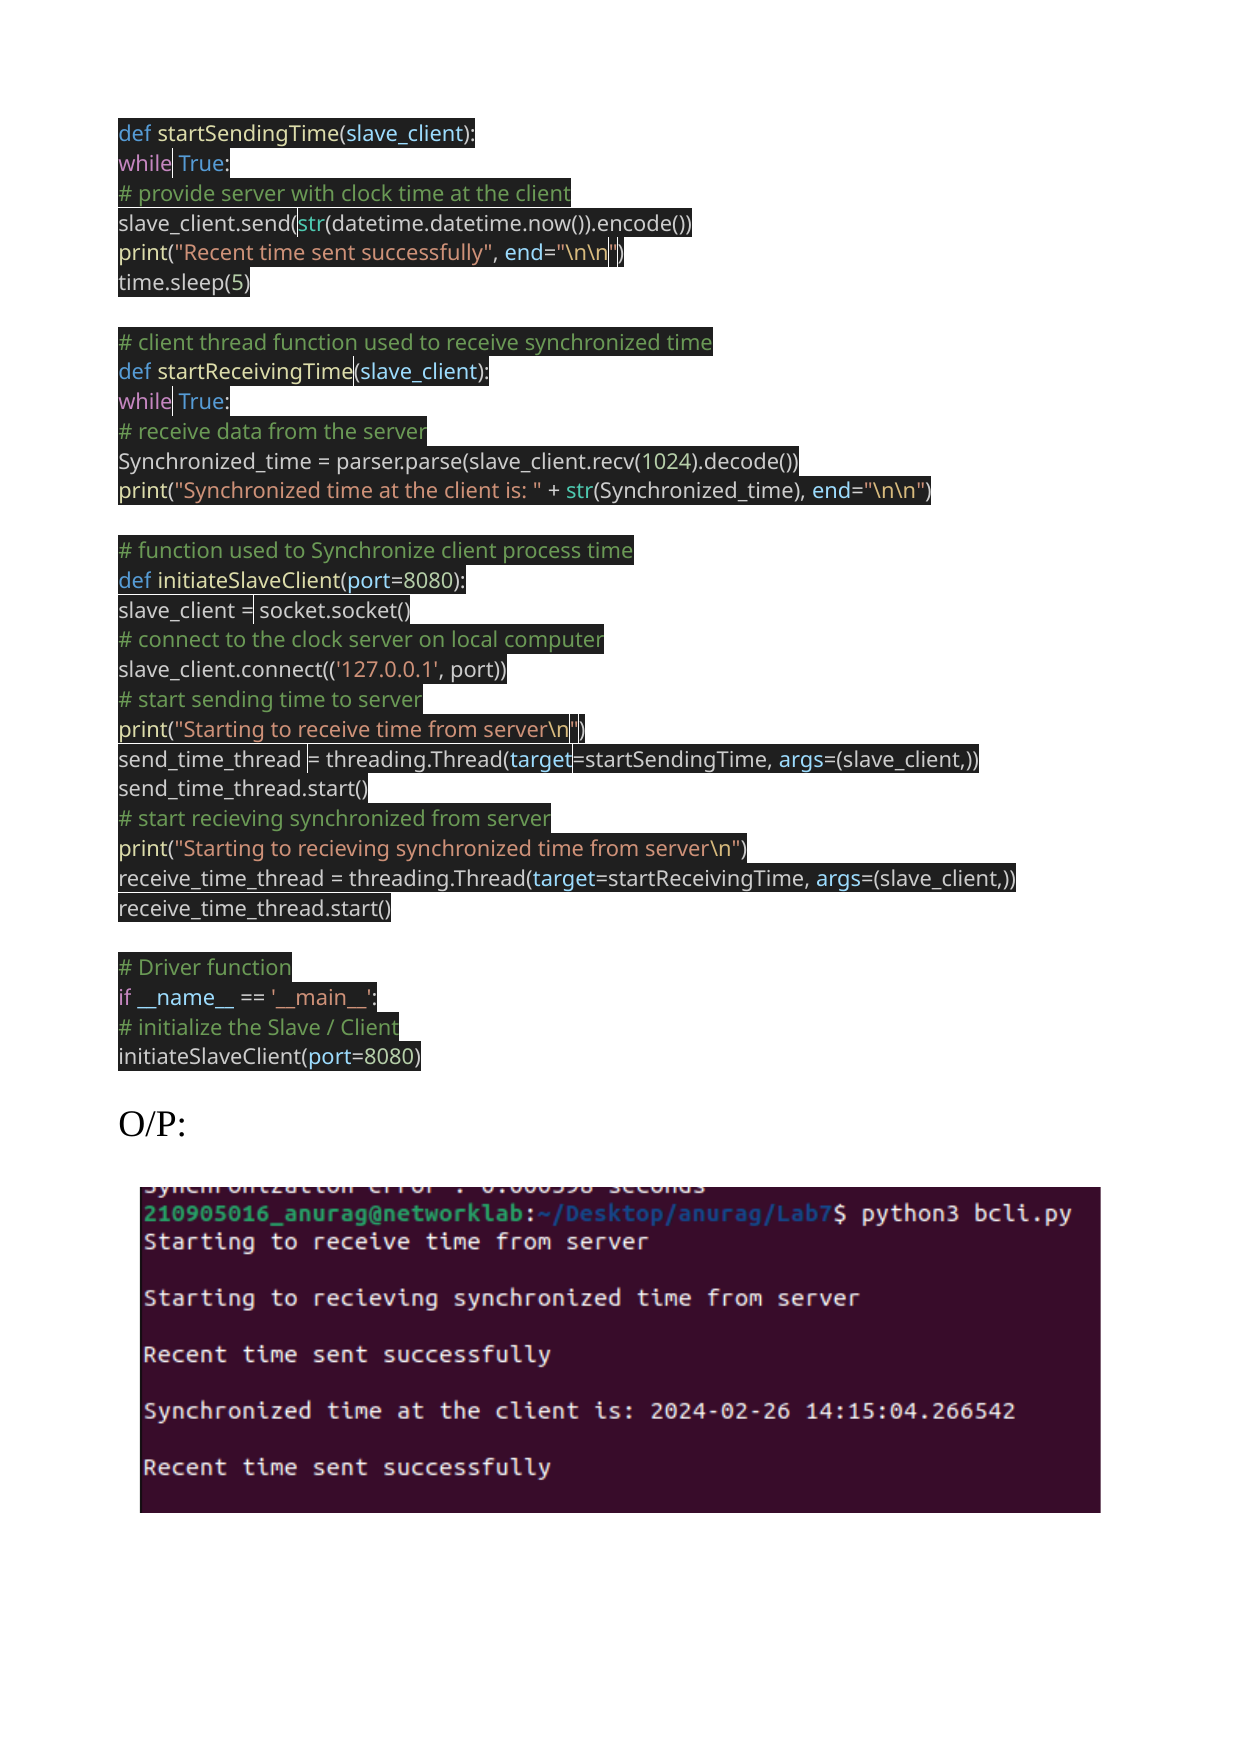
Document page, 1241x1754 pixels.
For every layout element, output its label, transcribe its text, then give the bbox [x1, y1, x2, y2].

text send_time_thread.start() [118, 773, 1122, 803]
text while True: [118, 148, 1122, 178]
text receive_time_thread = threading.Thread(target=startReceivingTime, args=(slave_client,)) [118, 863, 1122, 892]
text time.sleep(5) [118, 267, 1122, 297]
text Synchronized_time = parser.parse(slave_client.recv(1024).decode()) [118, 446, 1122, 476]
text slave_client.send(str(datetime.datetime.now()).encode()) [118, 207, 1122, 237]
text # initialize the Slave / Client [118, 1012, 1122, 1041]
text print("Synchronized time at the client is: " + str(Synchronized_time), end="\n\n") [118, 476, 1122, 505]
text while True: [118, 386, 1122, 416]
text print("Recent time sent successfully", end="\n\n") [118, 237, 1122, 267]
text # connect to the clock server on local computer [118, 624, 1122, 654]
text def startReceivingTime(slave_client): [118, 356, 1122, 386]
text # Driver function [118, 952, 1122, 982]
text if __name__ == '__main__': [118, 982, 1122, 1012]
text # function used to Synchronize client process time [118, 535, 1122, 565]
text # start sending time to server [118, 684, 1122, 714]
text # start recieving synchronized from server [118, 803, 1122, 833]
text initiateSlaveClient(port=8080) [118, 1041, 1122, 1071]
text slave_client.connect(('127.0.0.1', port)) [118, 654, 1122, 684]
text receive_time_thread.start() [118, 892, 1122, 922]
text print("Starting to recieving synchronized time from server\n") [118, 833, 1122, 863]
text O/P: [118, 1101, 1122, 1144]
text # receive data from the server [118, 416, 1122, 446]
text # provide server with clock time at the client [118, 178, 1122, 207]
text print("Starting to receive time from server\n") [118, 714, 1122, 743]
text slave_client = socket.socket() [118, 594, 1122, 624]
text # client thread function used to receive synchronized time [118, 327, 1122, 356]
text send_time_thread = threading.Thread(target=startSendingTime, args=(slave_client,)) [118, 743, 1122, 773]
text def initiateSlaveClient(port=8080): [118, 565, 1122, 594]
text def startSendingTime(slave_client): [118, 118, 1122, 148]
picture [139, 1187, 1101, 1513]
